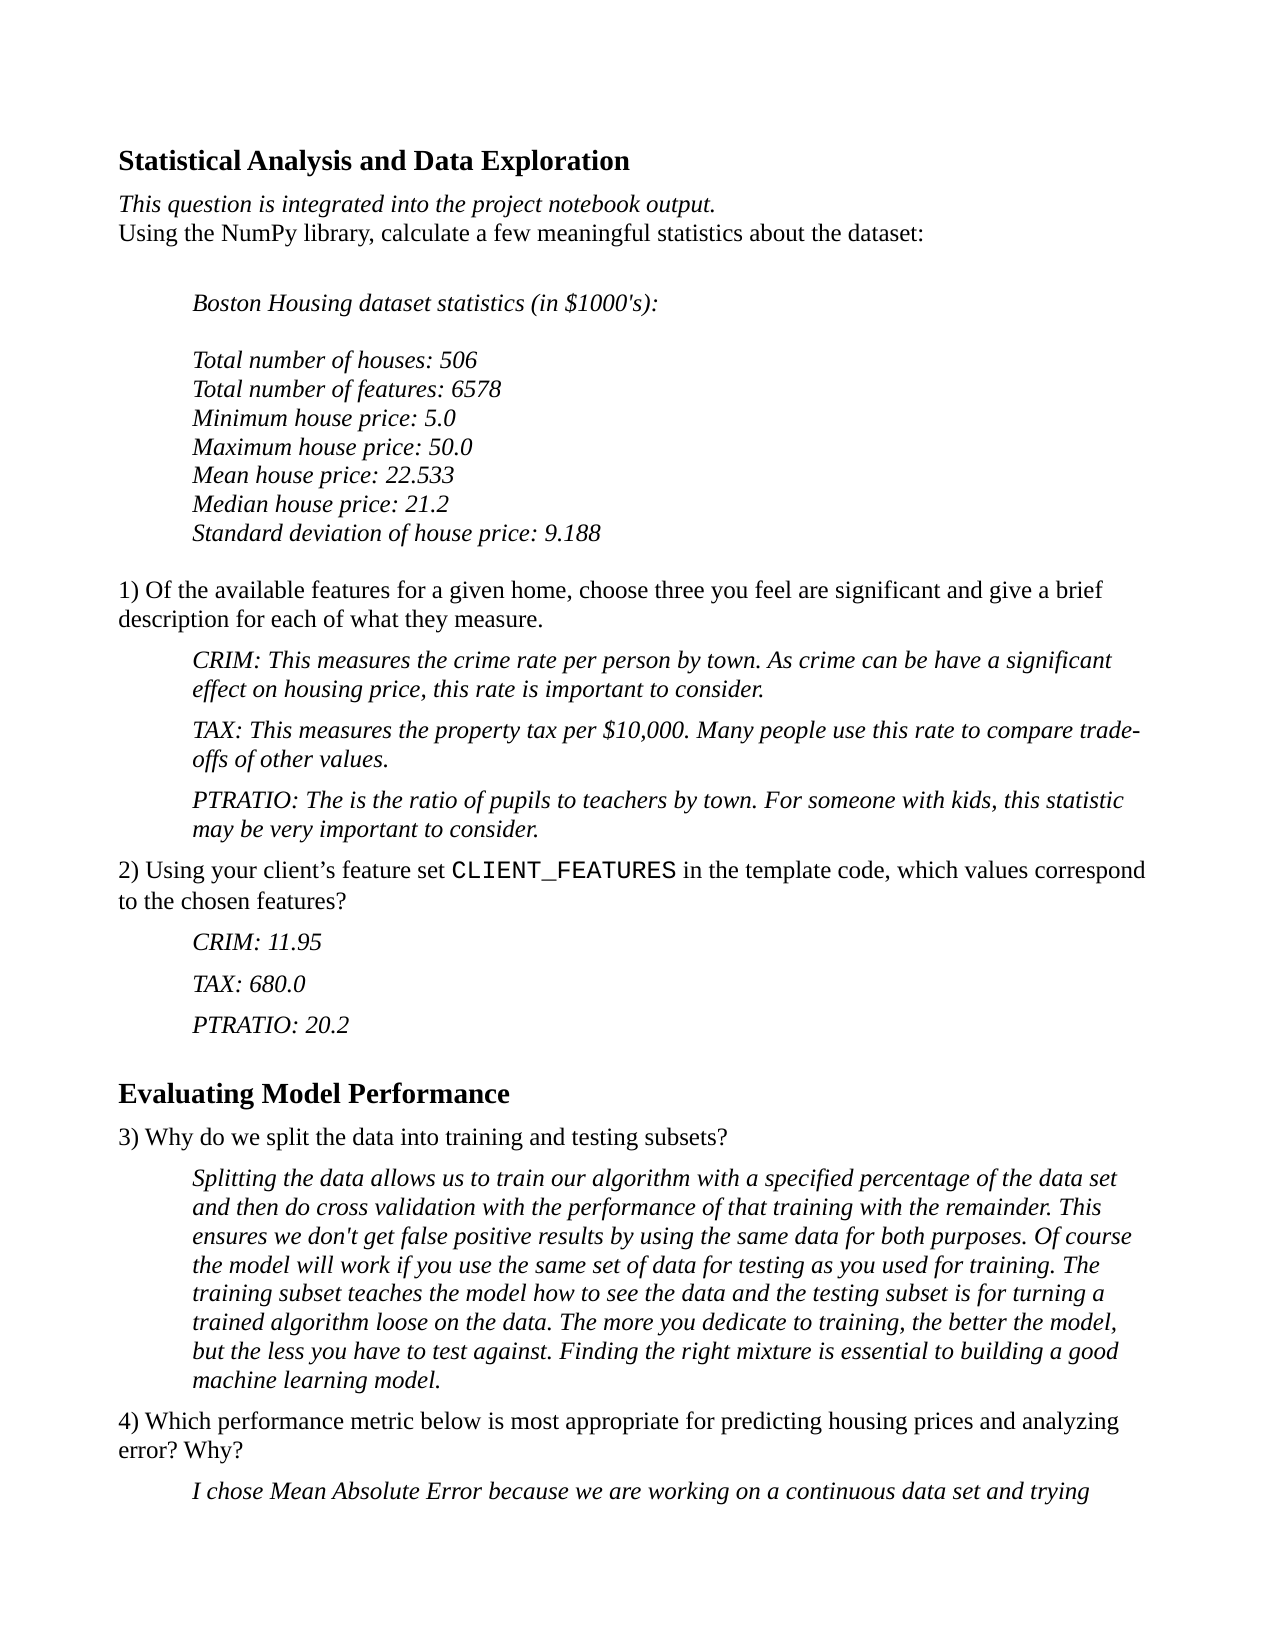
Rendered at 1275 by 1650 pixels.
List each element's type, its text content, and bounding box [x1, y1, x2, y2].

text Mean house price: 22.533 [192, 460, 1157, 489]
list I chose Mean Absolute Error because we are working on a continuous data set and trying [162, 1476, 1157, 1505]
text Total number of houses: 506 [192, 345, 1157, 374]
text CRIM: 11.95 [118, 927, 1157, 956]
subtitle Evaluating Model Performance [118, 1076, 1157, 1110]
text Maximum house price: 50.0 [192, 432, 1157, 460]
text TAX: 680.0 [118, 969, 1157, 997]
text TAX: This measures the property tax per $10,000. Many people use this rate to compare trade-offs of other values. [192, 715, 1157, 773]
text Standard deviation of house price: 9.188 [192, 518, 1157, 547]
text CRIM: This measures the crime rate per person by town. As crime can be have a significant effect on housing price, this rate is important to consider. [192, 645, 1157, 703]
text Total number of features: 6578 [192, 374, 1157, 403]
text PTRATIO: 20.2 [118, 1010, 1157, 1039]
text Boston Housing dataset statistics (in $1000's): [192, 288, 1157, 317]
text 4) Which performance metric below is most appropriate for predicting housing prices and analyzing error? Why? [118, 1406, 1157, 1463]
text PTRATIO: The is the ratio of pupils to teachers by town. For someone with kids, this statistic may be very important to consider. [192, 785, 1157, 843]
text Splitting the data allows us to train our algorithm with a specified percentage of the data set and then do cross validation with the performance of that training with the remainder. This ensures we don't get false positive results by using the same data for both purposes. Of course the model will work if you use the same set of data for testing as you used for training. The training subset teaches the model how to see the data and the testing subset is for turning a trained algorithm loose on the data. The more you dedicate to training, the better the model, but the less you have to test against. Finding the right mixture is essential to building a good machine learning model. [192, 1163, 1157, 1393]
text Minimum house price: 5.0 [192, 403, 1157, 432]
text 2) Using your client’s feature set CLIENT_FEATURES in the template code, which values correspond to the chosen features? [118, 855, 1157, 915]
text This question is integrated into the project notebook output. Using the NumPy library, calculate a few meaningful statistics about the dataset: [118, 189, 1157, 247]
text 3) Why do we split the data into training and testing subsets? [118, 1122, 1157, 1151]
text 1) Of the available features for a given home, choose three you feel are significant and give a brief description for each of what they measure. [118, 575, 1157, 633]
text Median house price: 21.2 [192, 489, 1157, 518]
subtitle Statistical Analysis and Data Exploration [118, 143, 1157, 177]
